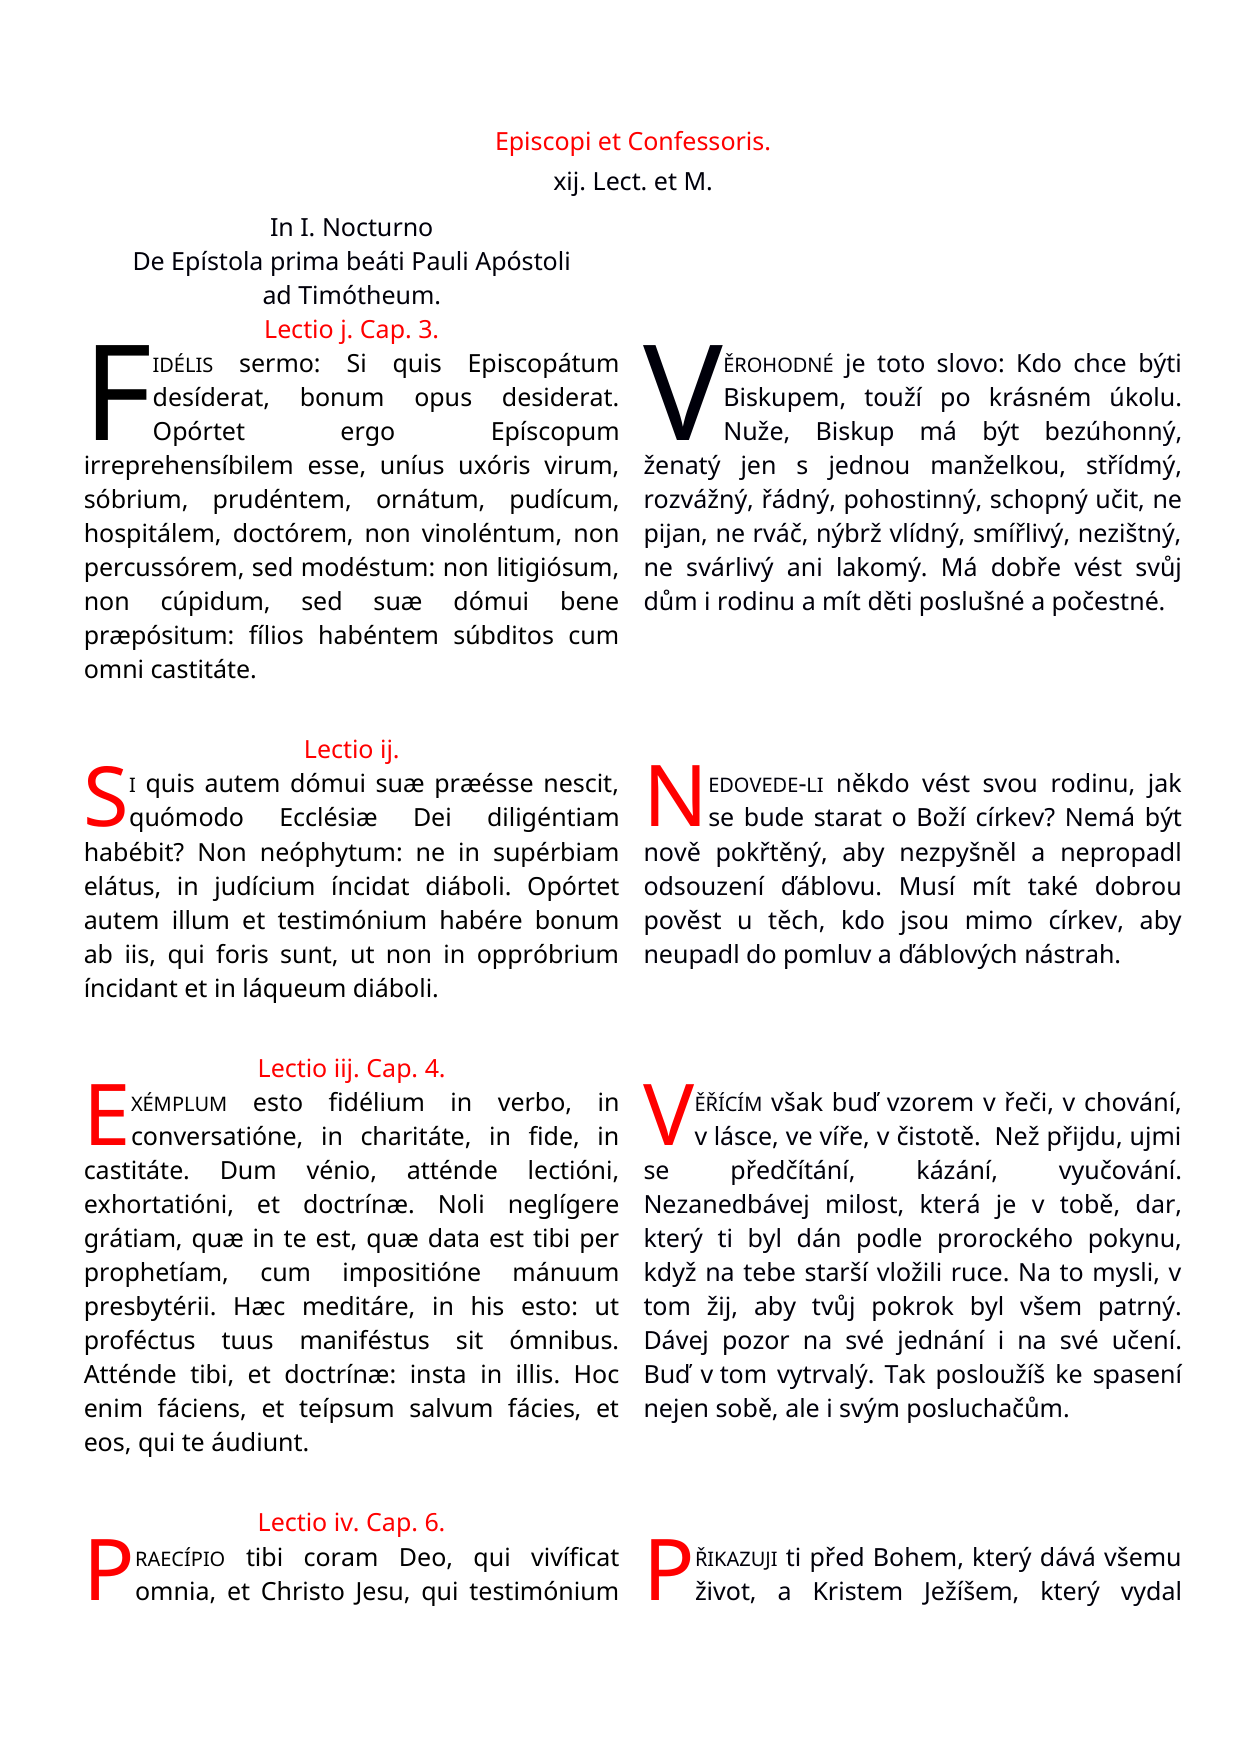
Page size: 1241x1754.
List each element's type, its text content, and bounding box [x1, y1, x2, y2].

table_cell Lectio iv. Cap. 6. Praecípio tibi coram Deo, qui vivíficat omnia, et Christo Jesu, qui testimónium [72, 1499, 631, 1613]
table_cell Věřícím však buď vzorem v řeči, v chování, v lásce, ve víře, v čistotě. Než přijdu, ujmi se předčítání, kázání, vyučování. Nezanedbávej milost, která je v tobě, dar, který ti byl dán podle prorockého pokynu, když na tebe starší vložili ruce. Na to mysli, v tom žij, aby tvůj pokrok byl všem patrný. Dávej pozor na své jednání i na své učení. Buď v tom vytrvalý. Tak posloužíš ke spasení nejen sobě, ale i svým posluchačům. [631, 1045, 1194, 1499]
table_cell Lectio ij. Si quis autem dómui suæ præésse nescit, quómodo Ecclésiæ Dei diligéntiam habébit? Non neóphytum: ne in supérbiam elátus, in judícium íncidat diáboli. Opórtet autem illum et testimónium habére bonum ab iis, qui foris sunt, ut non in oppróbrium íncidant et in láqueum diáboli. [72, 726, 631, 1044]
table_cell Episcopi et Confessoris. xij. Lect. et M. [72, 118, 1194, 203]
table_cell Přikazuji ti před Bohem, který dává všemu život, a Kristem Ježíšem, který vydal [631, 1499, 1194, 1613]
table_cell Lectio iij. Cap. 4. Exémplum esto fidélium in verbo, in conversatióne, in charitáte, in fide, in castitáte. Dum vénio, atténde lectióni, exhortatióni, et doctrínæ. Noli neglígere grátiam‚ quæ in te est, quæ data est tibi per prophetíam, cum impositióne mánuum presbytérii. Hæc meditáre, in his esto: ut proféctus tuus maniféstus sit ómnibus. Atténde tibi, et doctrínæ: insta in illis. Hoc enim fáciens, et teípsum salvum fácies‚ et eos, qui te áudiunt. [72, 1045, 631, 1499]
table_cell In I. Nocturno De Epístola prima beáti Pauli Apóstoli ad Timótheum. Lectio j. Cap. 3. Fidélis sermo: Si quis Episcopátum desíderat, bonum opus desiderat. Opórtet ergo Epíscopum irreprehensíbilem esse, uníus uxóris virum, sóbrium, prudéntem, ornátum, pudícum, hospitálem, doctórem‚ non vinoléntum, non percussórem, sed modéstum: non litigiósum, non cúpidum‚ sed suæ dómui bene præpósitum: fílios habéntem súbditos cum omni castitáte. [72, 203, 631, 726]
table_cell Věrohodné je toto slovo: Kdo chce býti Biskupem, touží po krásném úkolu. Nuže, Biskup má být bezúhonný, ženatý jen s jednou manželkou, střídmý, rozvážný, řádný, pohostinný, schopný učit, ne pijan, ne rváč, nýbrž vlídný, smířlivý, nezištný, ne svárlivý ani lakomý. Má dobře vést svůj dům i rodinu a mít děti poslušné a počestné. [631, 203, 1194, 726]
table_cell Nedovede-li někdo vést svou rodinu, jak se bude starat o Boží církev? Nemá být nově pokřtěný, aby nezpyšněl a nepropadl odsouzení ďáblovu. Musí mít také dobrou pověst u těch, kdo jsou mimo církev, aby neupadl do pomluv a ďáblových nástrah. [631, 726, 1194, 1044]
